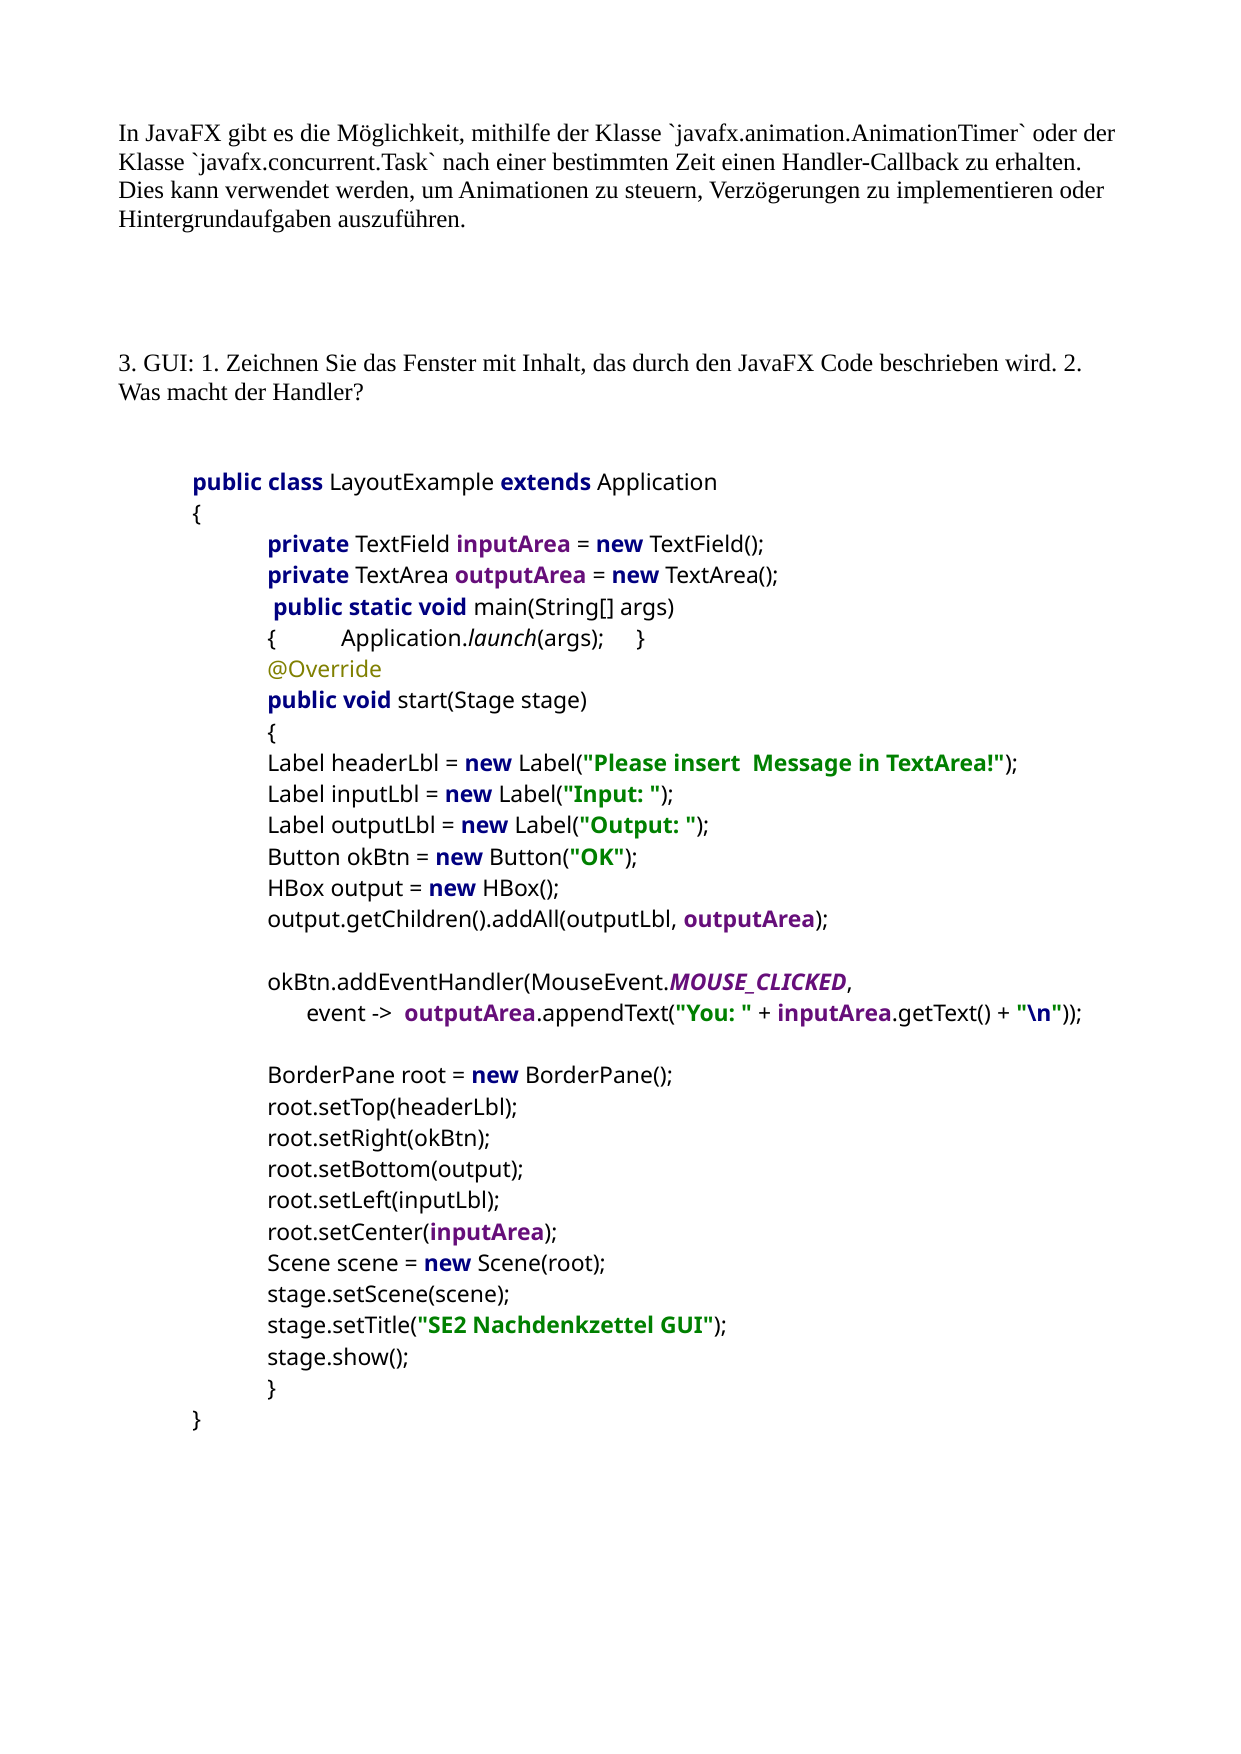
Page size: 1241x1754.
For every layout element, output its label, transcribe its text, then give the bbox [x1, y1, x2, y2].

text public static void main(String[] args) [193, 591, 1122, 622]
text { [118, 497, 1122, 528]
text public class LayoutExample extends Application [118, 466, 1122, 497]
text root.setCenter(inputArea); [193, 1216, 1122, 1247]
text output.getChildren().addAll(outputLbl, outputArea); [193, 903, 1122, 934]
text private TextArea outputArea = new TextArea(); [193, 559, 1122, 591]
text stage.show(); [193, 1341, 1122, 1372]
text HBox output = new HBox(); [193, 872, 1122, 903]
text stage.setTitle("SE2 Nachdenkzettel GUI"); [193, 1309, 1122, 1341]
text event -> outputArea.appendText("You: " + inputArea.getText() + "\n")); [193, 997, 1122, 1028]
text } [193, 1372, 1122, 1403]
text Label inputLbl = new Label("Input: "); [193, 778, 1122, 809]
text { Application.launch(args); } [193, 622, 1122, 653]
text 3. GUI: 1. Zeichnen Sie das Fenster mit Inhalt, das durch den JavaFX Code beschrieben wird. 2. Was macht der Handler? [118, 348, 1122, 406]
text { [193, 716, 1122, 747]
text root.setBottom(output); [193, 1153, 1122, 1184]
text Scene scene = new Scene(root); [193, 1247, 1122, 1278]
text Label headerLbl = new Label("Please insert Message in TextArea!"); [193, 747, 1122, 778]
text stage.setScene(scene); [193, 1278, 1122, 1309]
text } [118, 1403, 1122, 1434]
text root.setRight(okBtn); [193, 1122, 1122, 1153]
text okBtn.addEventHandler(MouseEvent.MOUSE_CLICKED, [193, 966, 1122, 997]
text private TextField inputArea = new TextField(); [193, 528, 1122, 559]
text @Override [193, 653, 1122, 684]
text root.setTop(headerLbl); [193, 1091, 1122, 1122]
text root.setLeft(inputLbl); [193, 1184, 1122, 1216]
text In JavaFX gibt es die Möglichkeit, mithilfe der Klasse `javafx.animation.AnimationTimer` oder der Klasse `javafx.concurrent.Task` nach einer bestimmten Zeit einen Handler-Callback zu erhalten. Dies kann verwendet werden, um Animationen zu steuern, Verzögerungen zu implementieren oder Hintergrundaufgaben auszuführen. [118, 118, 1122, 233]
text Label outputLbl = new Label("Output: "); [193, 809, 1122, 841]
text Button okBtn = new Button("OK"); [193, 841, 1122, 872]
text BorderPane root = new BorderPane(); [193, 1059, 1122, 1091]
text public void start(Stage stage) [193, 684, 1122, 716]
